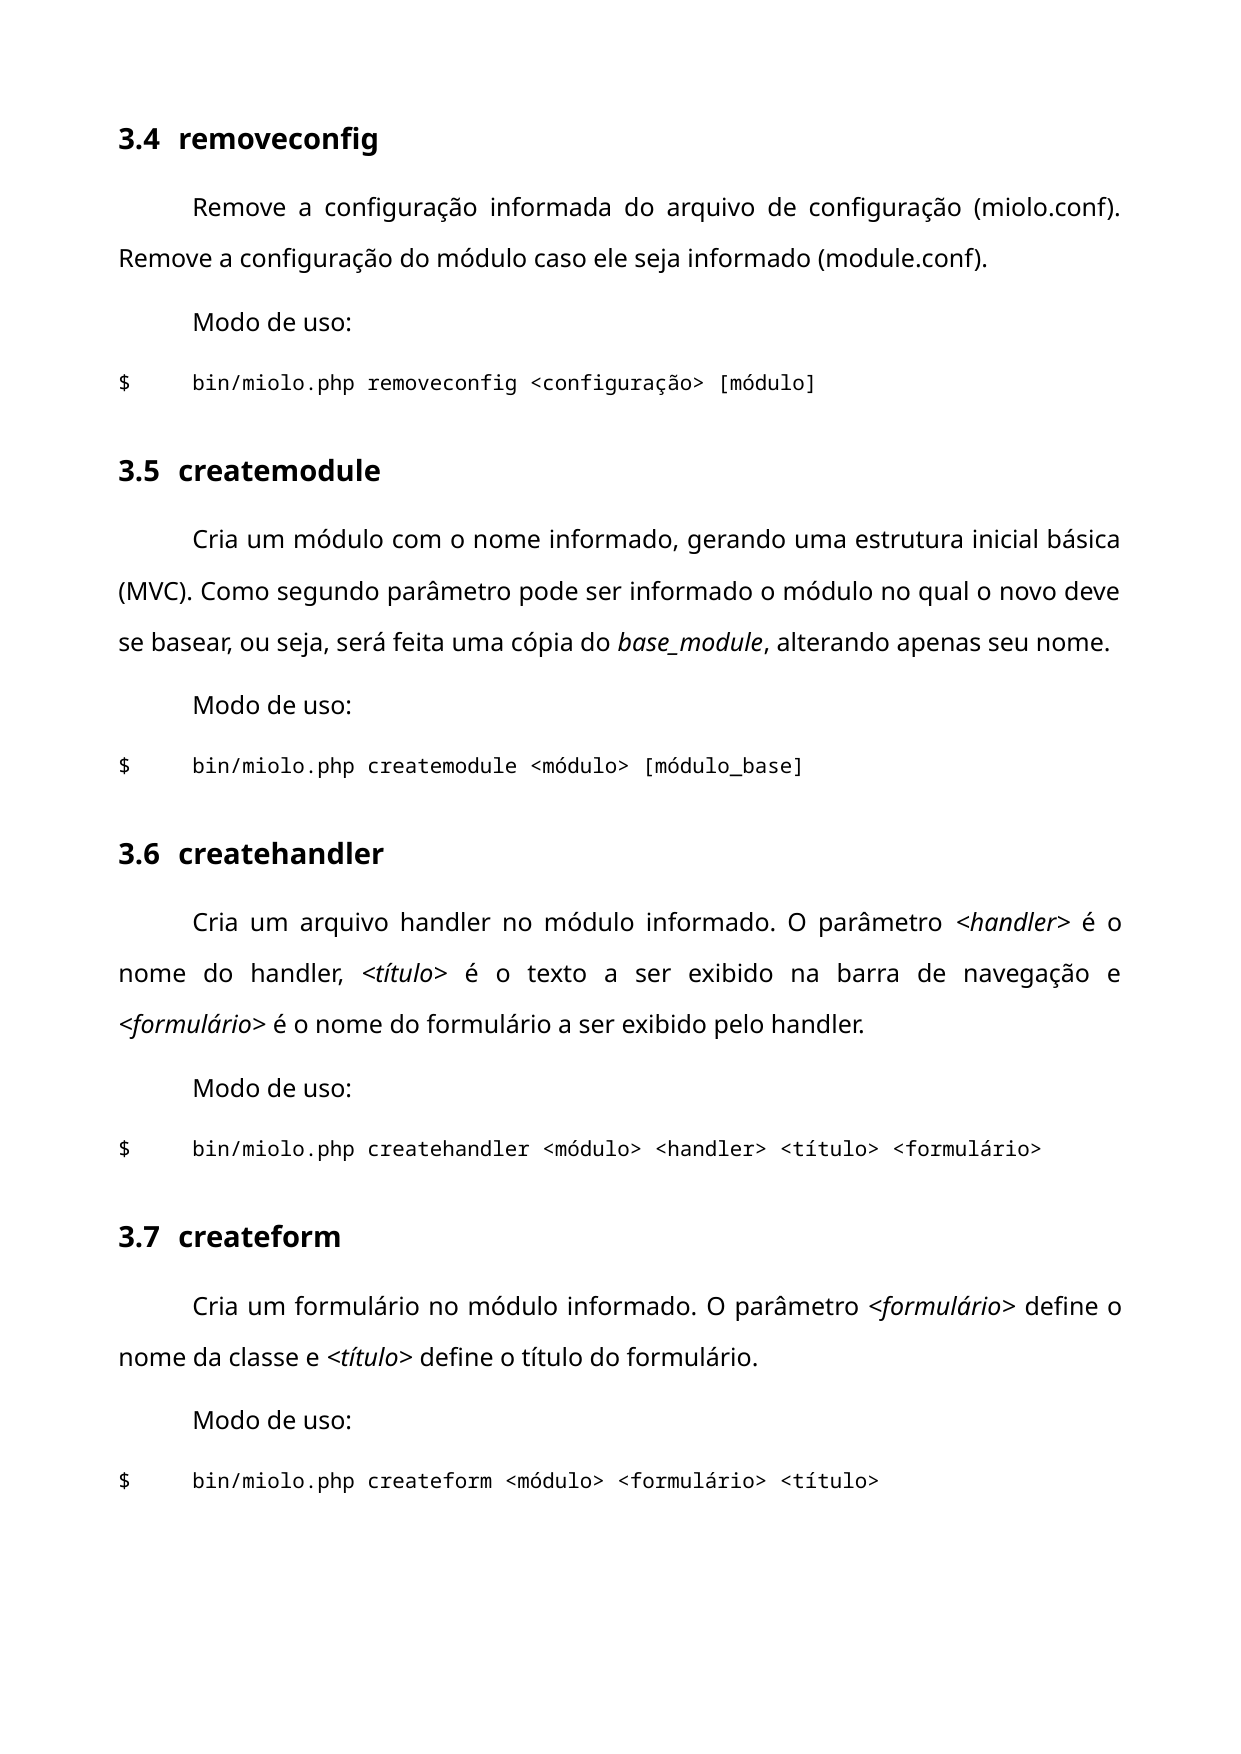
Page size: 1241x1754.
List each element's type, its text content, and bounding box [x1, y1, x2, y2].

text Modo de uso: [118, 688, 1122, 722]
text Modo de uso: [118, 1403, 1122, 1437]
subtitle createhandler [118, 833, 1122, 873]
text Remove a configuração informada do arquivo de configuração (miolo.conf). Remove a configuração do módulo caso ele seja informado (module.conf). [118, 190, 1122, 275]
list bin/miolo.php createform <módulo> <formulário> <título> [118, 1466, 1122, 1495]
list bin/miolo.php createhandler <módulo> <handler> <título> <formulário> [118, 1134, 1122, 1163]
subtitle removeconfig [118, 118, 1122, 158]
text Cria um módulo com o nome informado, gerando uma estrutura inicial básica (MVC). Como segundo parâmetro pode ser informado o módulo no qual o novo deve se basear, ou seja, será feita uma cópia do base_module, alterando apenas seu nome. [118, 522, 1122, 658]
text Cria um arquivo handler no módulo informado. O parâmetro <handler> é o nome do handler, <título> é o texto a ser exibido na barra de navegação e <formulário> é o nome do formulário a ser exibido pelo handler. [118, 905, 1122, 1041]
text Cria um formulário no módulo informado. O parâmetro <formulário> define o nome da classe e <título> define o título do formulário. [118, 1288, 1122, 1373]
list bin/miolo.php removeconfig <configuração> [módulo] [118, 368, 1122, 397]
list bin/miolo.php createmodule <módulo> [módulo_base] [118, 751, 1122, 780]
text Modo de uso: [118, 305, 1122, 339]
subtitle createform [118, 1216, 1122, 1256]
text Modo de uso: [118, 1071, 1122, 1105]
subtitle createmodule [118, 450, 1122, 490]
